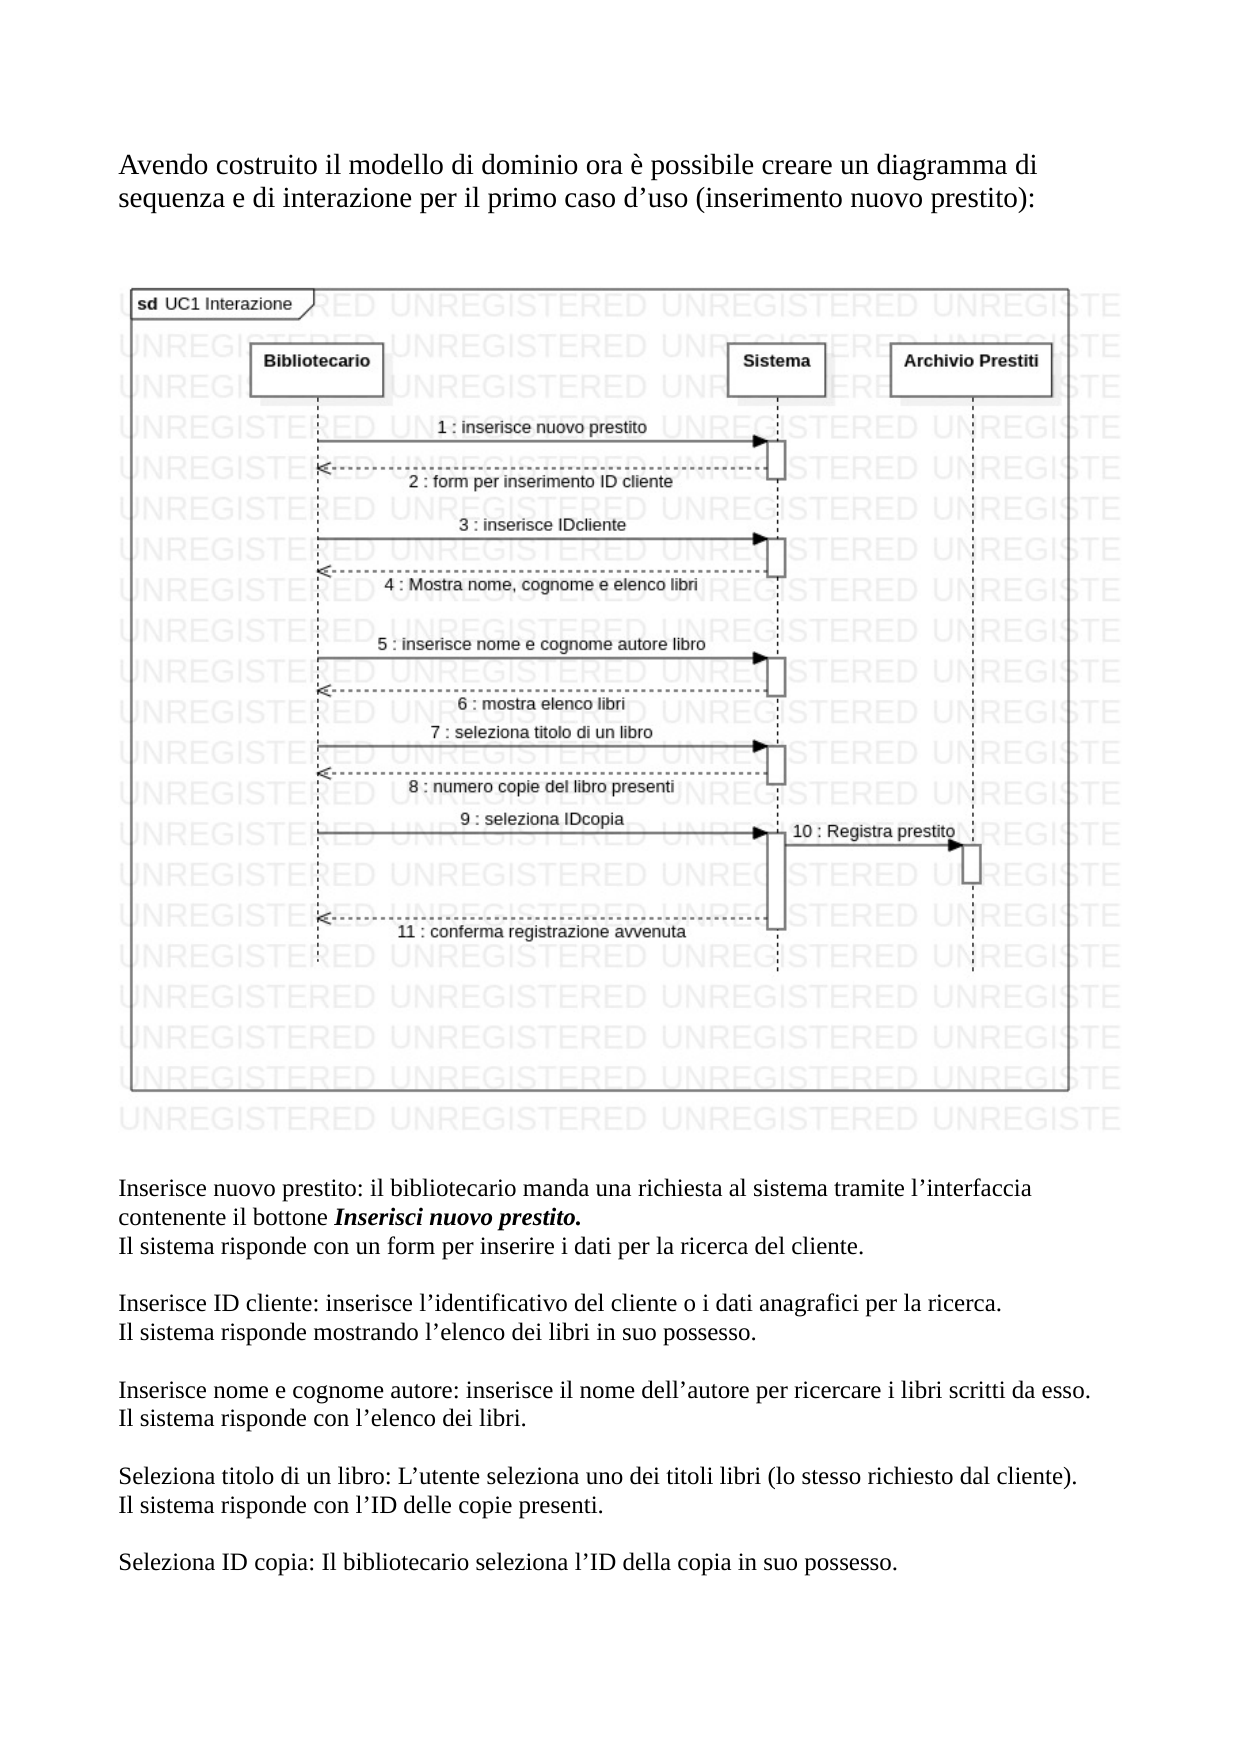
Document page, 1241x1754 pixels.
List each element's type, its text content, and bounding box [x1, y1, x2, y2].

text Il sistema risponde mostrando l’elenco dei libri in suo possesso. [118, 1317, 1122, 1346]
text Inserisce nuovo prestito: il bibliotecario manda una richiesta al sistema tramite l’interfaccia contenente il bottone Inserisci nuovo prestito. [118, 1173, 1122, 1231]
text Avendo costruito il modello di dominio ora è possibile creare un diagramma di sequenza e di interazione per il primo caso d’uso (inserimento nuovo prestito): [118, 147, 1122, 214]
text Inserisce ID cliente: inserisce l’identificativo del cliente o i dati anagrafici per la ricerca. [118, 1288, 1122, 1317]
text Seleziona ID copia: Il bibliotecario seleziona l’ID della copia in suo possesso. [118, 1547, 1122, 1576]
text Inserisce nome e cognome autore: inserisce il nome dell’autore per ricercare i libri scritti da esso. [118, 1375, 1122, 1403]
text Seleziona titolo di un libro: L’utente seleziona uno dei titoli libri (lo stesso richiesto dal cliente). [118, 1461, 1122, 1490]
text Il sistema risponde con un form per inserire i dati per la ricerca del cliente. [118, 1231, 1122, 1260]
picture [118, 276, 1123, 1145]
text Il sistema risponde con l’elenco dei libri. [118, 1403, 1122, 1432]
text Il sistema risponde con l’ID delle copie presenti. [118, 1490, 1122, 1518]
